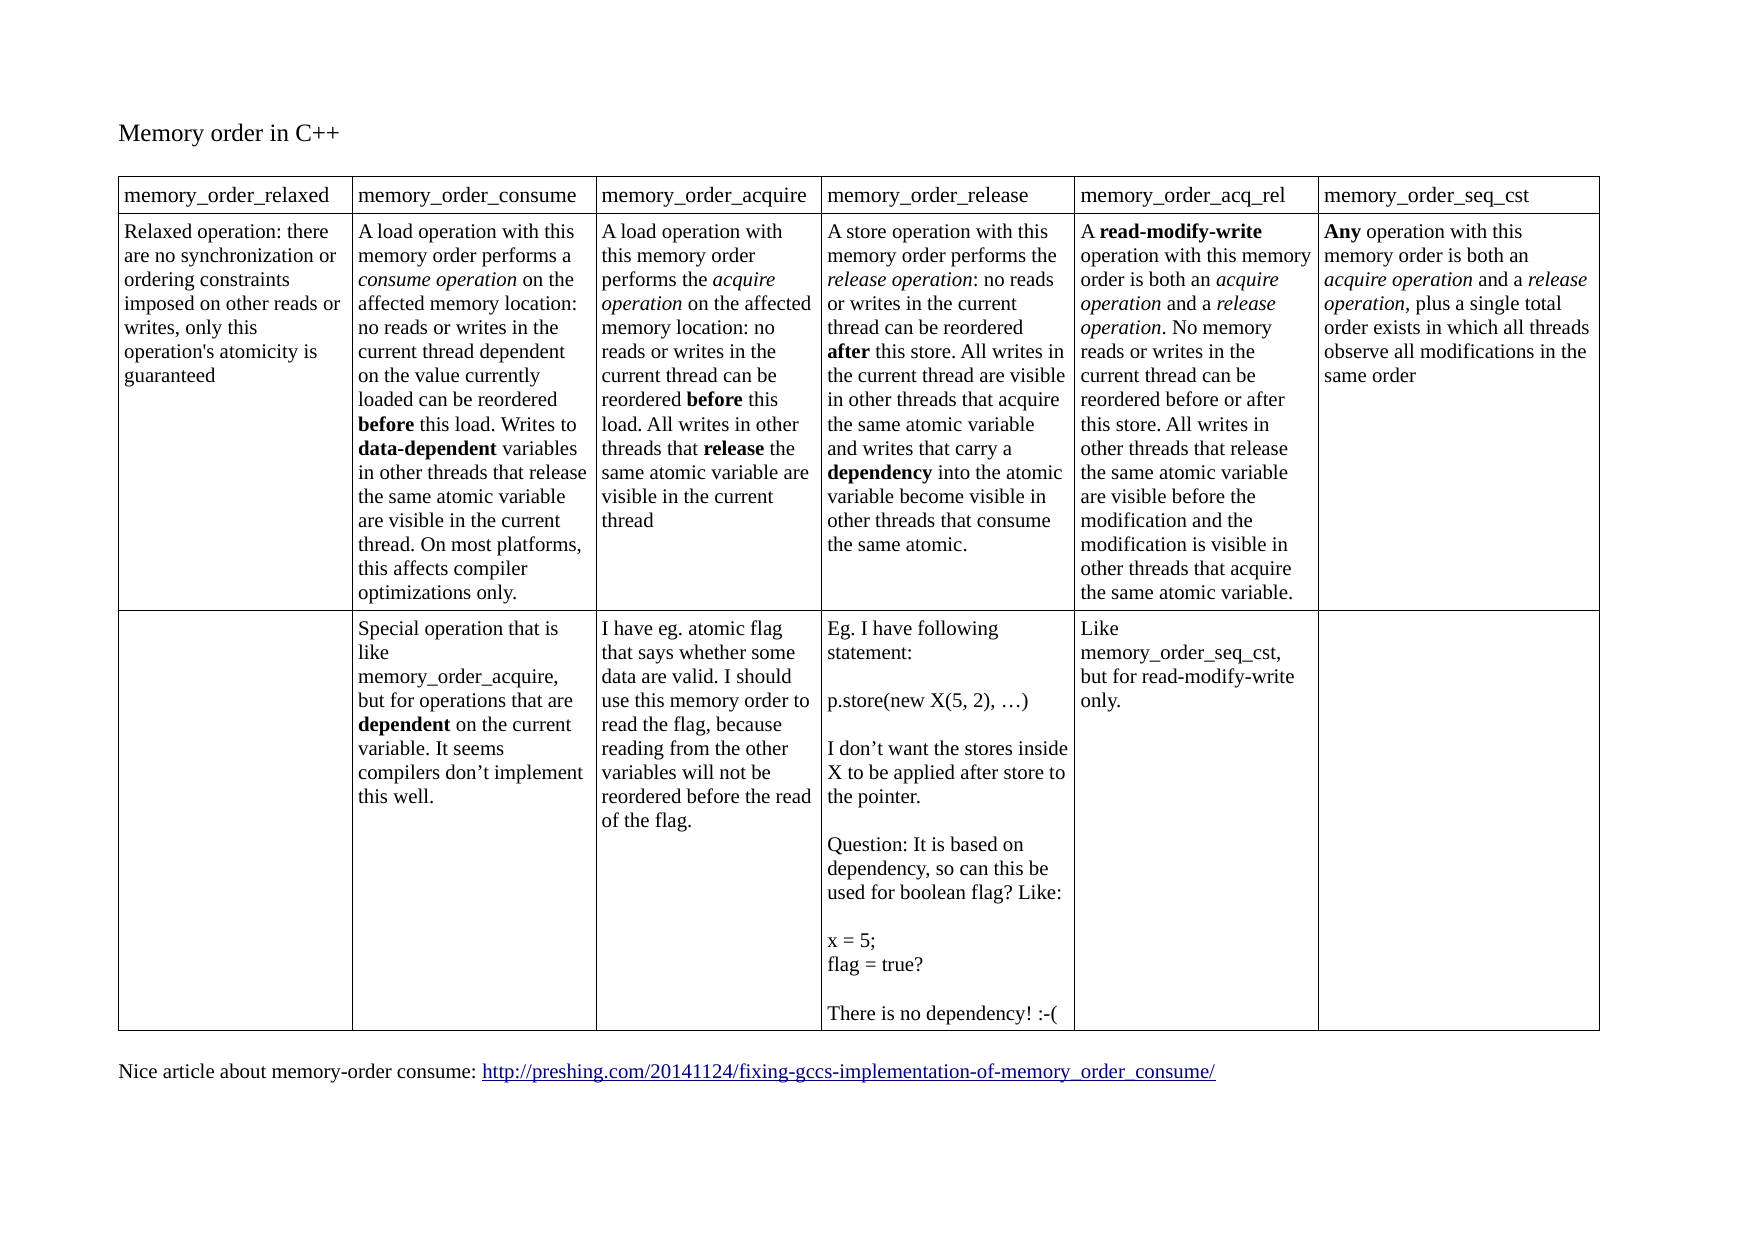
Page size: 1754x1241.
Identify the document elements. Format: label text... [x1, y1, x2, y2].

table_header memory_order_acquire [597, 177, 821, 213]
table_header memory_order_relaxed [119, 177, 352, 213]
table_header memory_order_seq_cst [1319, 177, 1599, 213]
table_header memory_order_acq_rel [1075, 177, 1318, 213]
table_cell I have eg. atomic flag that says whether some data are valid. I should use this memory order to read the flag, because reading from the other variables will not be reordered before the read of the flag. [597, 611, 821, 1030]
table_cell Any operation with this memory order is both an acquire operation and a release operation, plus a single total order exists in which all threads observe all modifications in the same order [1319, 214, 1599, 610]
table_cell A store operation with this memory order performs the release operation: no reads or writes in the current thread can be reordered after this store. All writes in the current thread are visible in other threads that acquire the same atomic variable and writes that carry a dependency into the atomic variable become visible in other threads that consume the same atomic. [822, 214, 1074, 610]
table_cell Special operation that is like memory_order_acquire, but for operations that are dependent on the current variable. It seems compilers don’t implement this well. [353, 611, 596, 1030]
table_cell Eg. I have following statement: p.store(new X(5, 2), …) I don’t want the stores inside X to be applied after store to the pointer. Question: It is based on dependency, so can this be used for boolean flag? Like: x = 5; flag = true? There is no dependency! :-( [822, 611, 1074, 1030]
table_cell Relaxed operation: there are no synchronization or ordering constraints imposed on other reads or writes, only this operation's atomicity is guaranteed [119, 214, 352, 610]
table_header memory_order_release [822, 177, 1074, 213]
table_header memory_order_consume [353, 177, 596, 213]
table_cell A load operation with this memory order performs the acquire operation on the affected memory location: no reads or writes in the current thread can be reordered before this load. All writes in other threads that release the same atomic variable are visible in the current thread [597, 214, 821, 610]
table_cell A load operation with this memory order performs a consume operation on the affected memory location: no reads or writes in the current thread dependent on the value currently loaded can be reordered before this load. Writes to data-dependent variables in other threads that release the same atomic variable are visible in the current thread. On most platforms, this affects compiler optimizations only. [353, 214, 596, 610]
text Nice article about memory-order consume: http://preshing.com/20141124/fixing-gccs-implementation-of-memory_order_consume/ [118, 1059, 1635, 1083]
table_cell A read-modify-write operation with this memory order is both an acquire operation and a release operation. No memory reads or writes in the current thread can be reordered before or after this store. All writes in other threads that release the same atomic variable are visible before the modification and the modification is visible in other threads that acquire the same atomic variable. [1075, 214, 1318, 610]
table_cell [119, 611, 352, 1030]
table_cell [1319, 611, 1599, 1030]
table_cell Like memory_order_seq_cst, but for read-modify-write only. [1075, 611, 1318, 1030]
